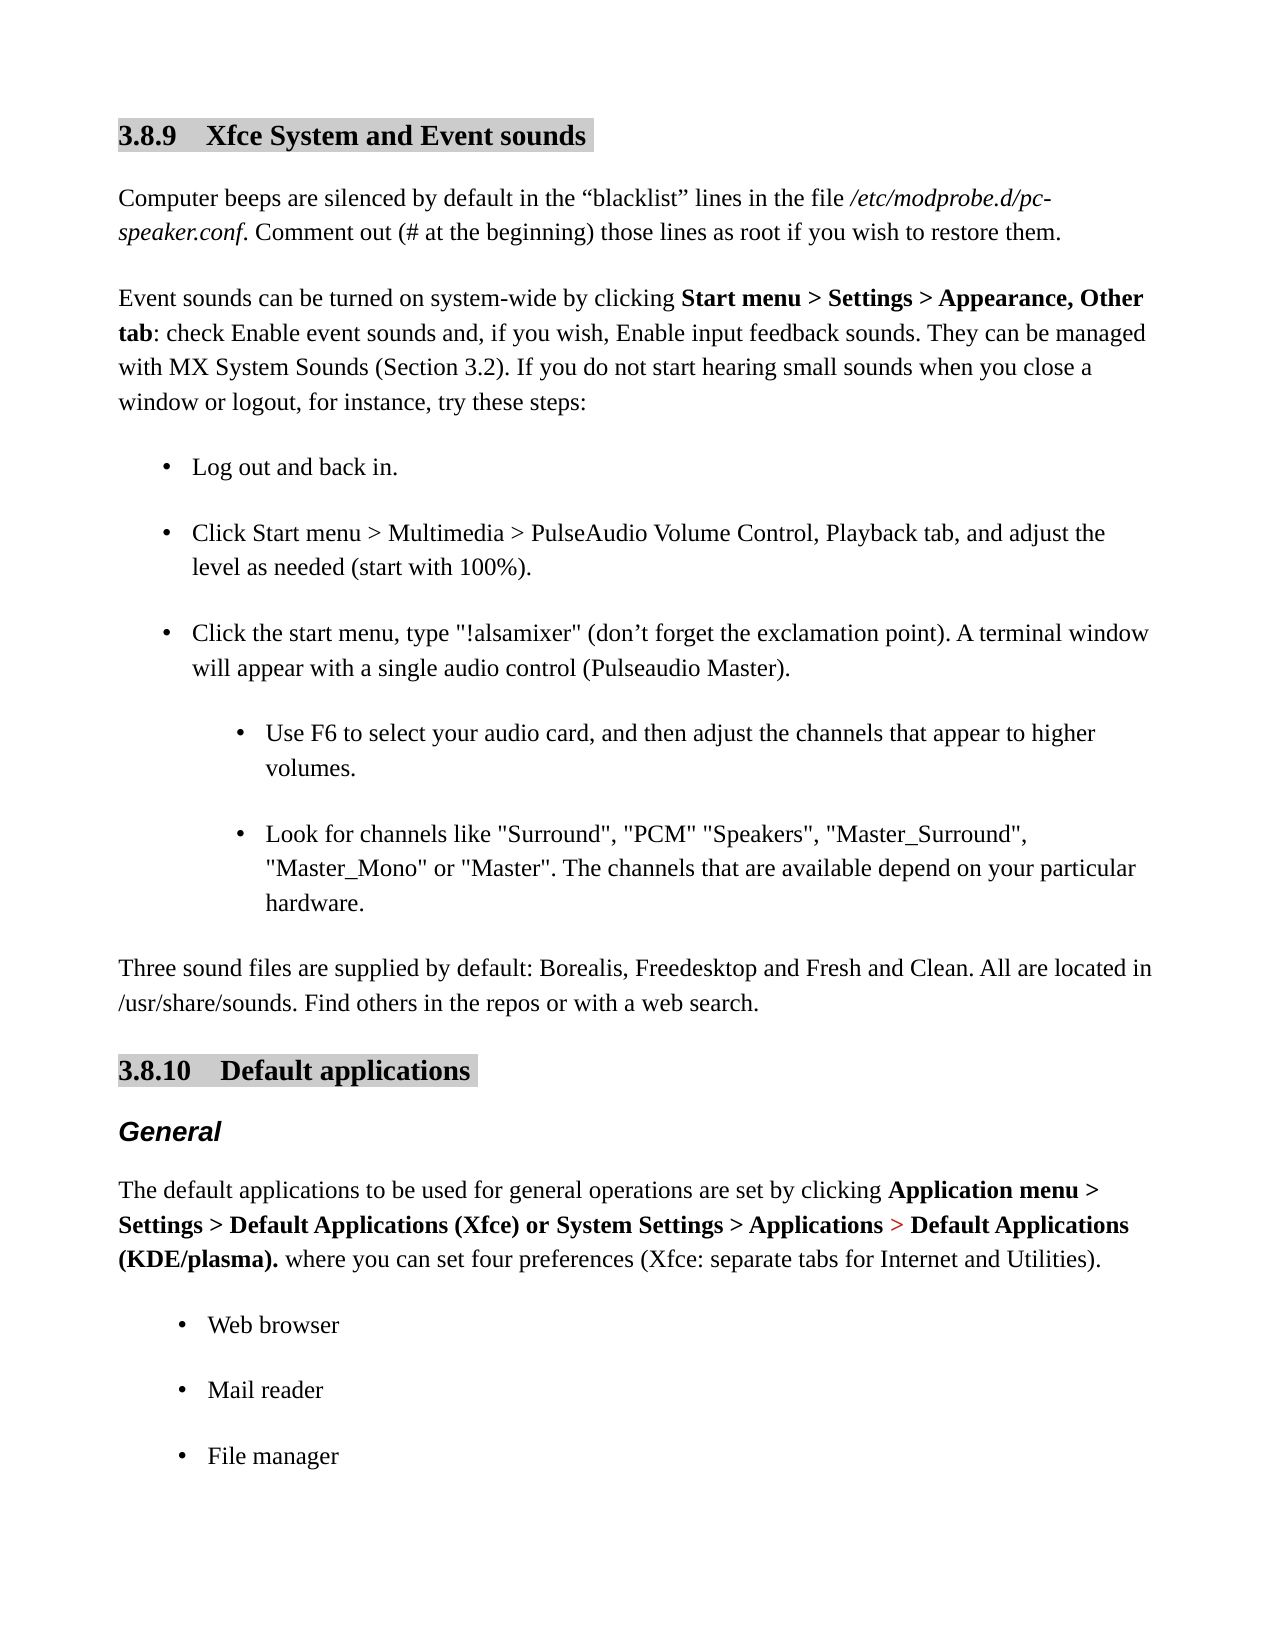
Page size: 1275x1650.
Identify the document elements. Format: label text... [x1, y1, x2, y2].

text Computer beeps are silenced by default in the “blacklist” lines in the file /etc/modprobe.d/pc-speaker.conf. Comment out (# at the beginning) those lines as root if you wish to restore them. [118, 183, 1157, 246]
list Web browser [178, 1310, 1141, 1339]
list Use F6 to select your audio card, and then adjust the channels that appear to higher volumes. [236, 718, 1157, 782]
text Three sound files are supplied by default: Borealis, Freedesktop and Fresh and Clean. All are located in /usr/share/sounds. Find others in the repos or with a web search. [118, 953, 1157, 1017]
subtitle 3.8.9 Xfce System and Event sounds [594, 118, 1138, 152]
list Mail reader [178, 1376, 1141, 1404]
list Click the start menu, type "!alsamixer" (don’t forget the exclamation point). A terminal window will appear with a single audio control (Pulseaudio Master). [162, 618, 1157, 681]
subtitle 3.8.10 Default applications [118, 1053, 1138, 1087]
list Click Start menu > Multimedia > PulseAudio Volume Control, Playback tab, and adjust the level as needed (start with 100%). [162, 518, 1157, 581]
list Look for channels like "Surround", "PCM" "Speakers", "Master_Surround", "Master_Mono" or "Master". The channels that are available depend on your particular hardware. [236, 819, 1157, 916]
list Log out and back in. [162, 452, 1157, 481]
text Event sounds can be turned on system-wide by clicking Start menu > Settings > Appearance, Other tab: check Enable event sounds and, if you wish, Enable input feedback sounds. They can be managed with MX System Sounds (Section 3.2). If you do not start hearing small sounds when you close a window or logout, for instance, try these steps: [118, 283, 1157, 415]
list File manager [178, 1441, 1141, 1470]
text The default applications to be used for general operations are set by clicking Application menu > Settings > Default Applications (Xfce) or System Settings > Applications > Default Applications (KDE/plasma). where you can set four preferences (Xfce: separate tabs for Internet and Utilities). [118, 1175, 1157, 1273]
subtitle General [118, 1115, 1157, 1147]
